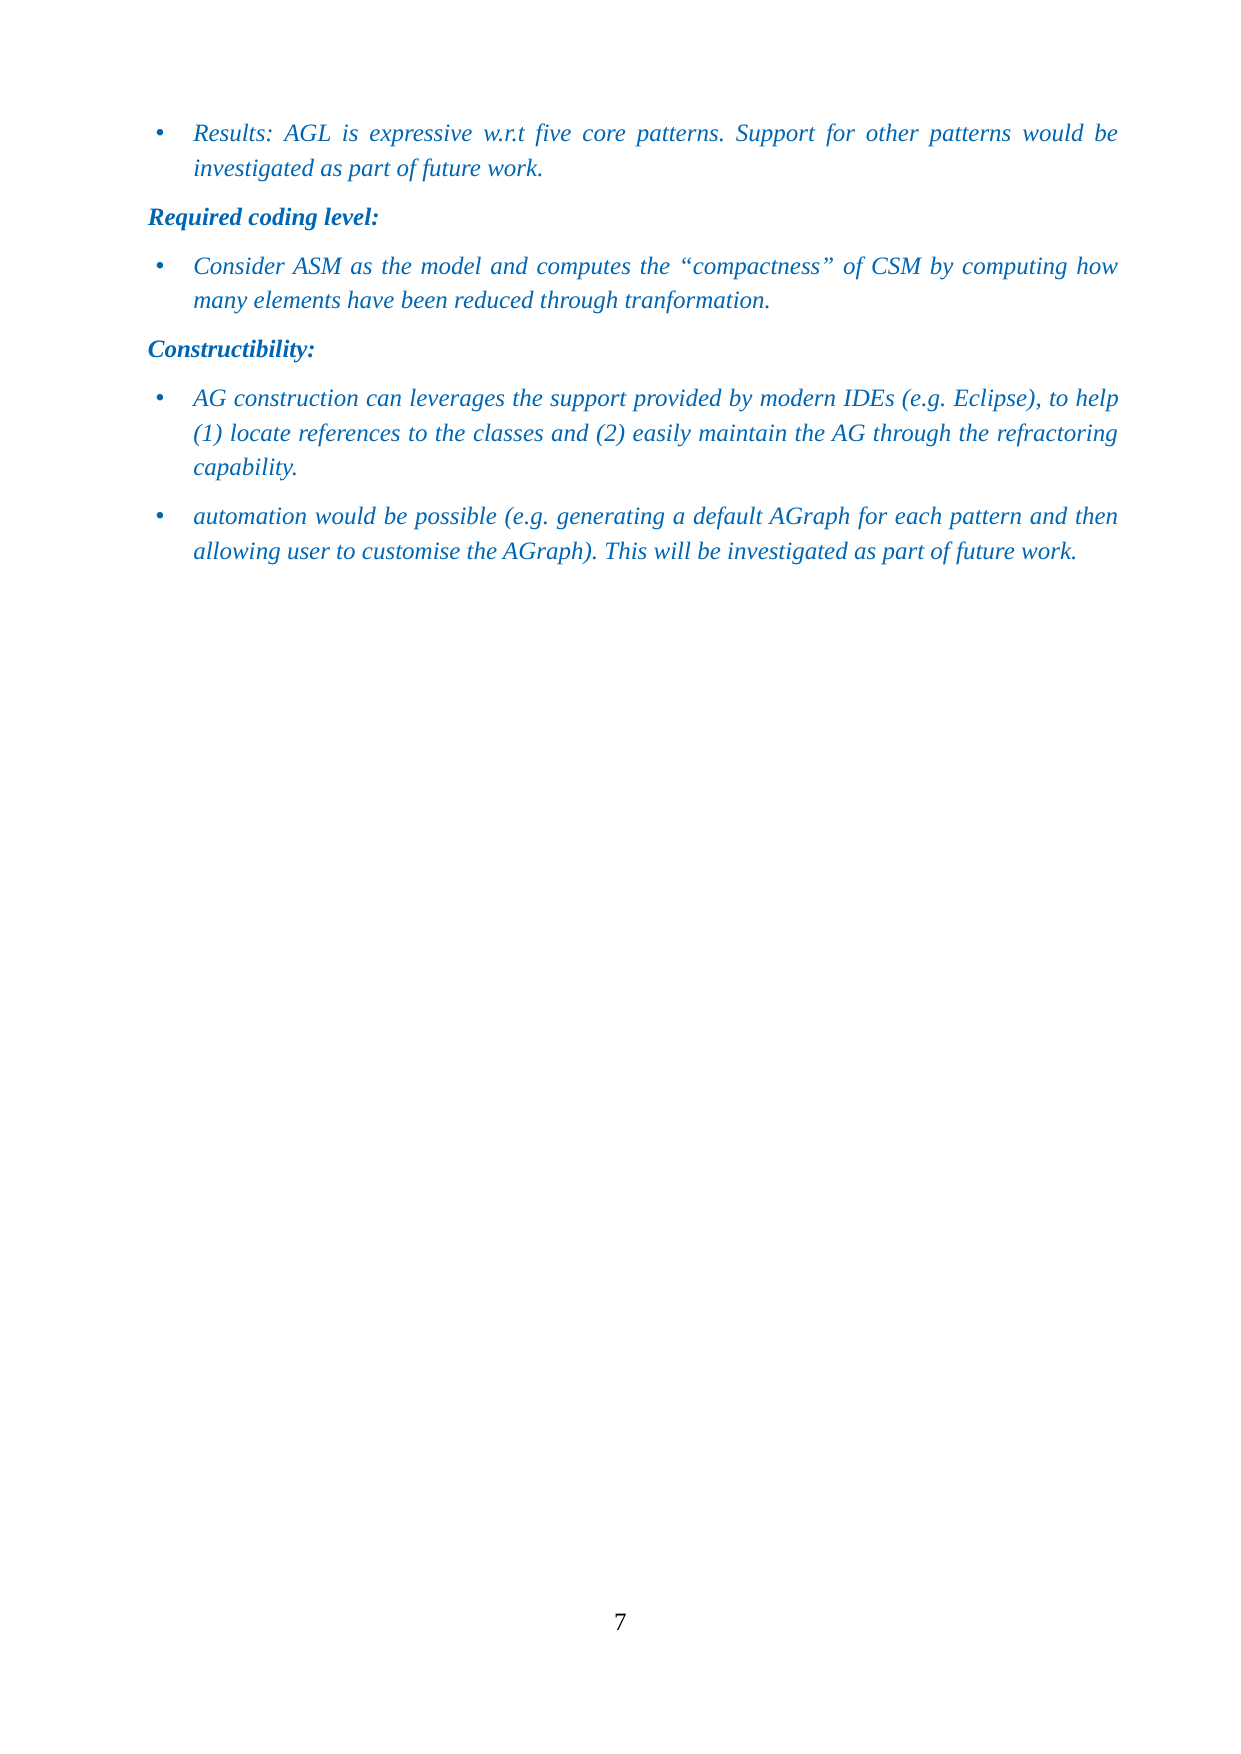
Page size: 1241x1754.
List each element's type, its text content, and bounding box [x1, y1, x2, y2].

text Required coding level: [118, 202, 1122, 230]
list Consider ASM as the model and computes the “compactness” of CSM by computing how many elements have been reduced through tranformation. [156, 251, 1122, 314]
list automation would be possible (e.g. generating a default AGraph for each pattern and then allowing user to customise the AGraph). This will be investigated as part of future work. [156, 501, 1122, 564]
text Constructibility: [118, 334, 1122, 363]
list Results: AGL is expressive w.r.t five core patterns. Support for other patterns would be investigated as part of future work. [156, 118, 1122, 181]
list AG construction can leverages the support provided by modern IDEs (e.g. Eclipse), to help (1) locate references to the classes and (2) easily maintain the AG through the refractoring capability. [156, 383, 1122, 481]
